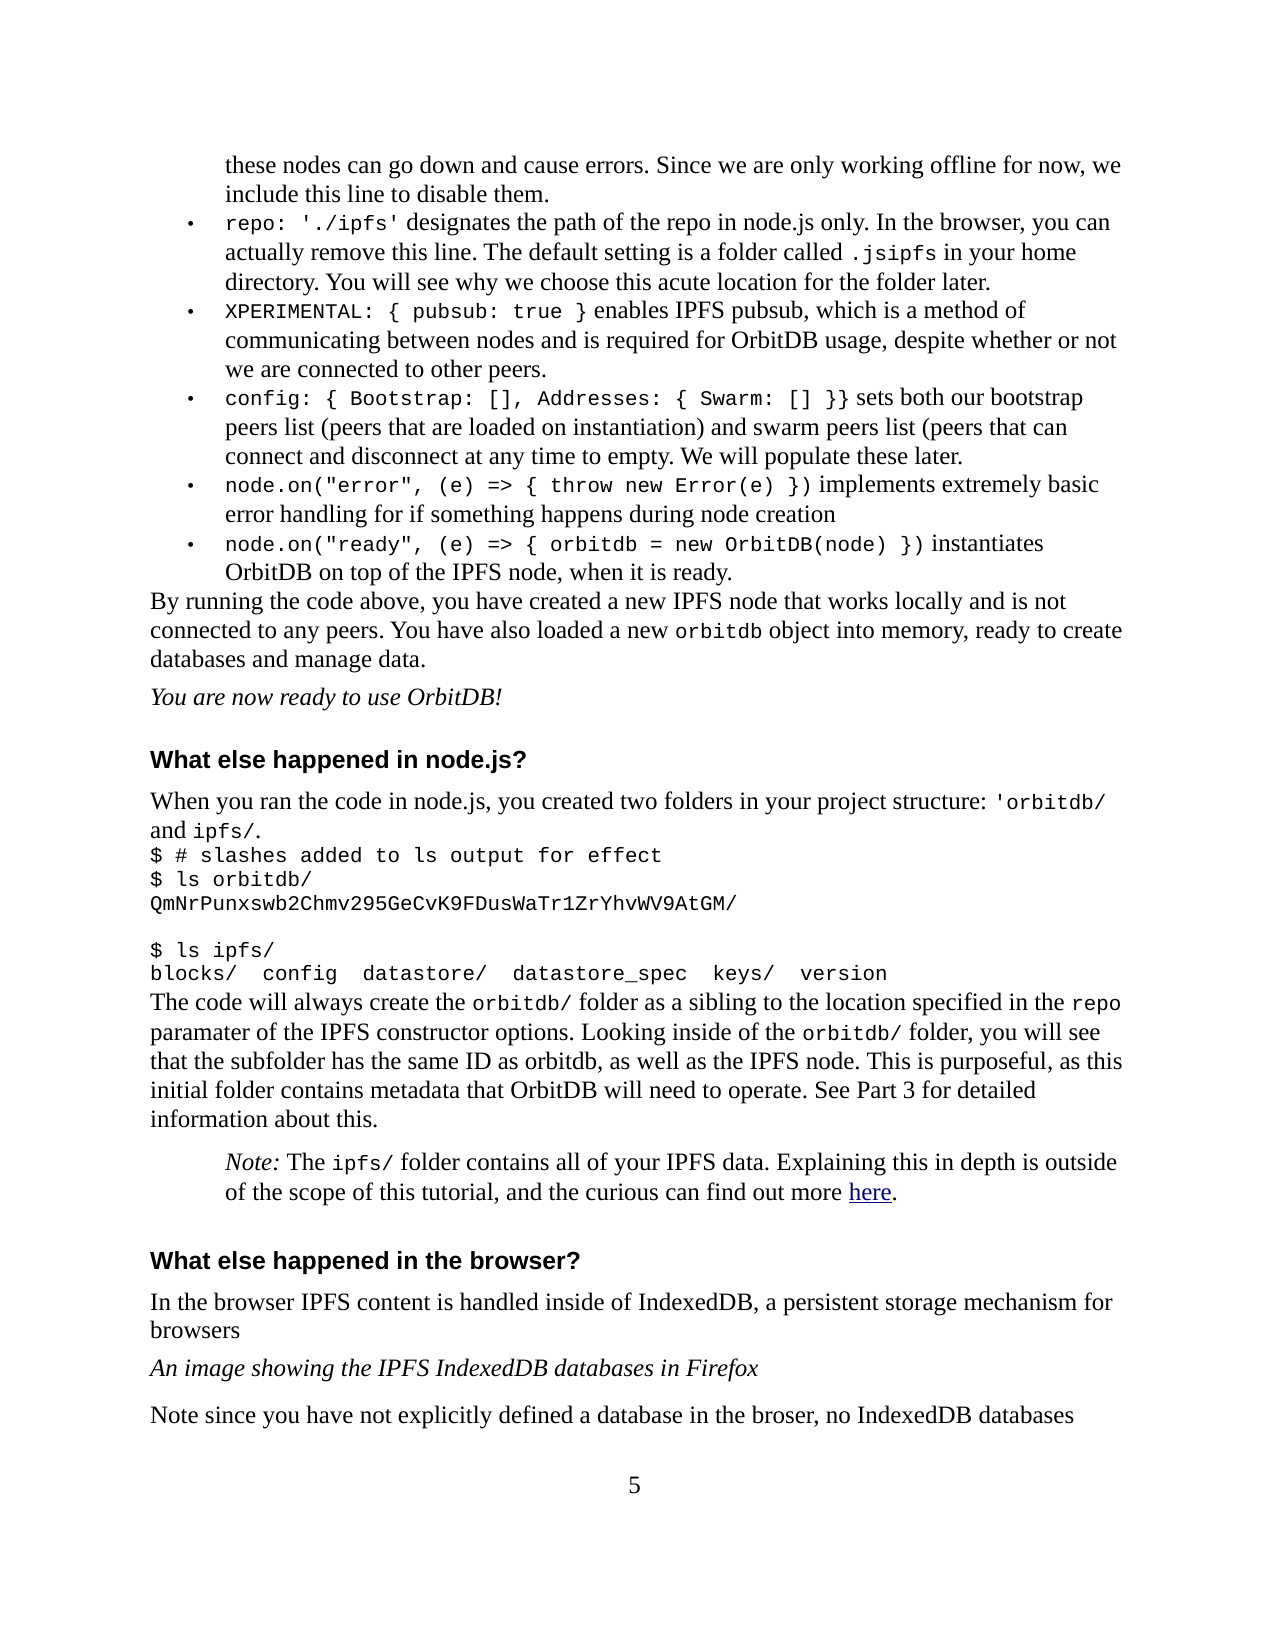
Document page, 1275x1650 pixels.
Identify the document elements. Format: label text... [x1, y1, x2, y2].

text $ ls ipfs/ [150, 940, 1125, 963]
subtitle What else happened in node.js? [150, 745, 1125, 773]
text Note: The ipfs/ folder contains all of your IPFS data. Explaining this in depth is outside of the scope of this tutorial, and the curious can find out more here. [225, 1147, 1125, 1206]
text $ # slashes added to ls output for effect [150, 845, 1125, 869]
list these nodes can go down and cause errors. Since we are only working offline for now, we include this line to disable them. [187, 150, 1125, 207]
text You are now ready to use OrbitDB! [150, 682, 1125, 711]
text An image showing the IPFS IndexedDB databases in Firefox [150, 1353, 1125, 1382]
text $ ls orbitdb/ [150, 869, 1125, 892]
text blocks/ config datastore/ datastore_spec keys/ version [150, 963, 1125, 987]
text By running the code above, you have created a new IPFS node that works locally and is not connected to any peers. You have also loaded a new orbitdb object into memory, ready to create databases and manage data. [150, 586, 1125, 673]
text When you ran the code in node.js, you created two folders in your project structure: 'orbitdb/ and ipfs/. [150, 786, 1125, 845]
list config: { Bootstrap: [], Addresses: { Swarm: [] }} sets both our bootstrap peers list (peers that are loaded on instantiation) and swarm peers list (peers that can connect and disconnect at any time to empty. We will populate these later. [187, 382, 1125, 469]
list node.on("ready", (e) => { orbitdb = new OrbitDB(node) }) instantiates OrbitDB on top of the IPFS node, when it is ready. [187, 528, 1125, 586]
list repo: './ipfs' designates the path of the repo in node.js only. In the browser, you can actually remove this line. The default setting is a folder called .jsipfs in your home directory. You will see why we choose this acute location for the folder later. [187, 207, 1125, 295]
text QmNrPunxswb2Chmv295GeCvK9FDusWaTr1ZrYhvWV9AtGM/ [150, 892, 1125, 916]
subtitle What else happened in the browser? [150, 1246, 1125, 1274]
text In the browser IPFS content is handled inside of IndexedDB, a persistent storage mechanism for browsers [150, 1287, 1125, 1344]
list node.on("error", (e) => { throw new Error(e) }) implements extremely basic error handling for if something happens during node creation [187, 469, 1125, 528]
list XPERIMENTAL: { pubsub: true } enables IPFS pubsub, which is a method of communicating between nodes and is required for OrbitDB usage, despite whether or not we are connected to other peers. [187, 295, 1125, 382]
text Note since you have not explicitly defined a database in the broser, no IndexedDB databases [150, 1400, 1125, 1429]
text The code will always create the orbitdb/ folder as a sibling to the location specified in the repo paramater of the IPFS constructor options. Looking inside of the orbitdb/ folder, you will see that the subfolder has the same ID as orbitdb, as well as the IPFS node. This is purposeful, as this initial folder contains metadata that OrbitDB will need to operate. See Part 3 for detailed information about this. [150, 987, 1125, 1132]
